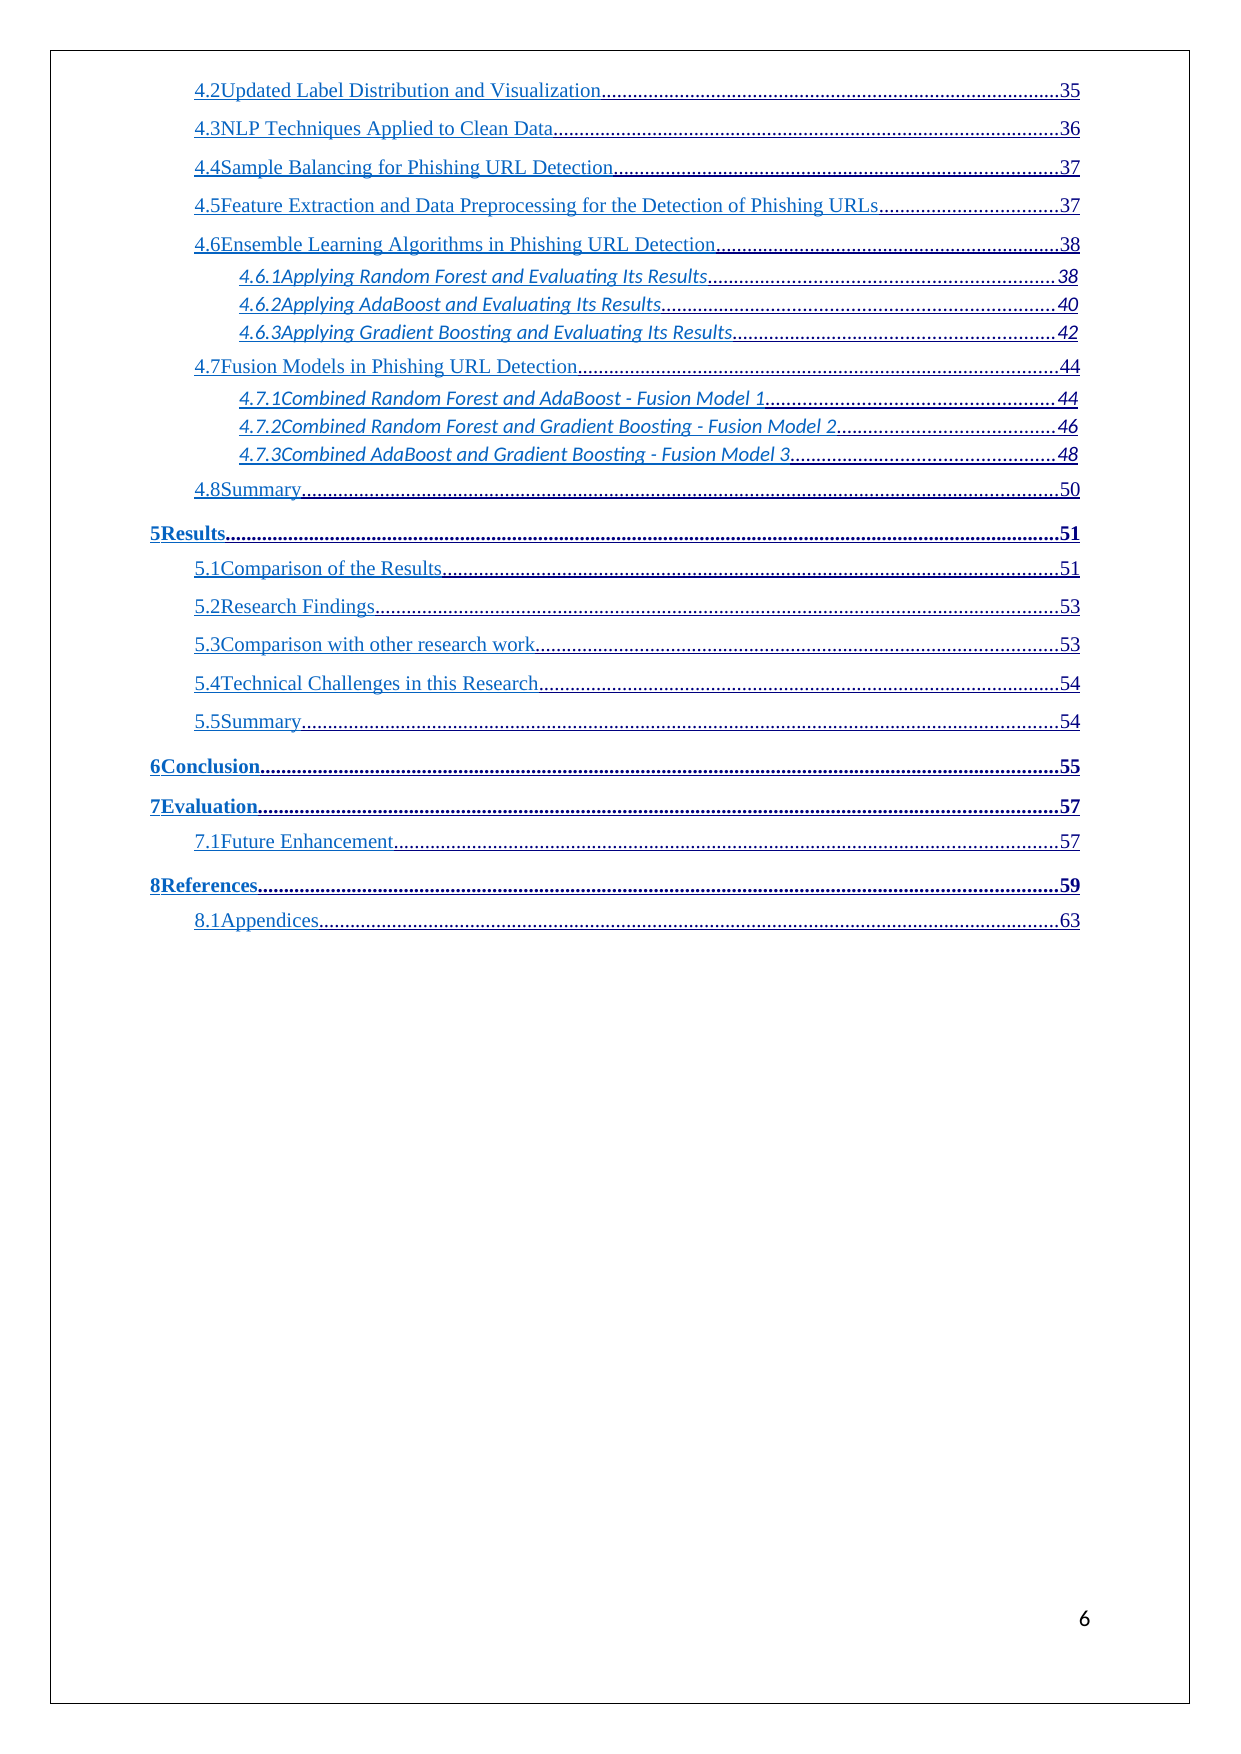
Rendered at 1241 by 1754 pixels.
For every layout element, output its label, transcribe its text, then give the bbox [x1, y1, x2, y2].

text 4.6.2 Applying AdaBoost and Evaluating Its Results 40 [239, 289, 1090, 317]
text 4.6.3 Applying Gradient Boosting and Evaluating Its Results 42 [239, 317, 1090, 345]
text 5.1 Comparison of the Results 51 [194, 553, 1090, 581]
text 5.4 Technical Challenges in this Research 54 [194, 668, 1090, 696]
text 7 Evaluation 57 [150, 792, 1090, 820]
text 4.5 Feature Extraction and Data Preprocessing for the Detection of Phishing URLs 37 [194, 190, 1090, 218]
text 4.3 NLP Techniques Applied to Clean Data 36 [194, 113, 1090, 141]
text 4.7.3 Combined AdaBoost and Gradient Boosting - Fusion Model 3 48 [239, 439, 1090, 467]
text 5.5 Summary 54 [194, 706, 1090, 734]
text 4.6.1 Applying Random Forest and Evaluating Its Results 38 [239, 261, 1090, 289]
text 5 Results 51 [150, 518, 1090, 546]
text 5.3 Comparison with other research work 53 [194, 629, 1090, 658]
text 4.6 Ensemble Learning Algorithms in Phishing URL Detection 38 [194, 229, 1090, 257]
text 6 Conclusion 55 [150, 751, 1090, 779]
text 8.1 Appendices 63 [194, 905, 1090, 933]
text 4.4 Sample Balancing for Phishing URL Detection 37 [194, 152, 1090, 180]
text 4.7.1 Combined Random Forest and AdaBoost - Fusion Model 1 44 [239, 383, 1090, 411]
text 4.8 Summary 50 [194, 474, 1090, 502]
text 4.7.2 Combined Random Forest and Gradient Boosting - Fusion Model 2 46 [239, 411, 1090, 439]
text 5.2 Research Findings 53 [194, 591, 1090, 619]
text 4.2 Updated Label Distribution and Visualization 35 [194, 75, 1090, 103]
text 8 References 59 [150, 871, 1090, 899]
text 7.1 Future Enhancement 57 [194, 826, 1090, 854]
text 4.7 Fusion Models in Phishing URL Detection 44 [194, 351, 1090, 379]
